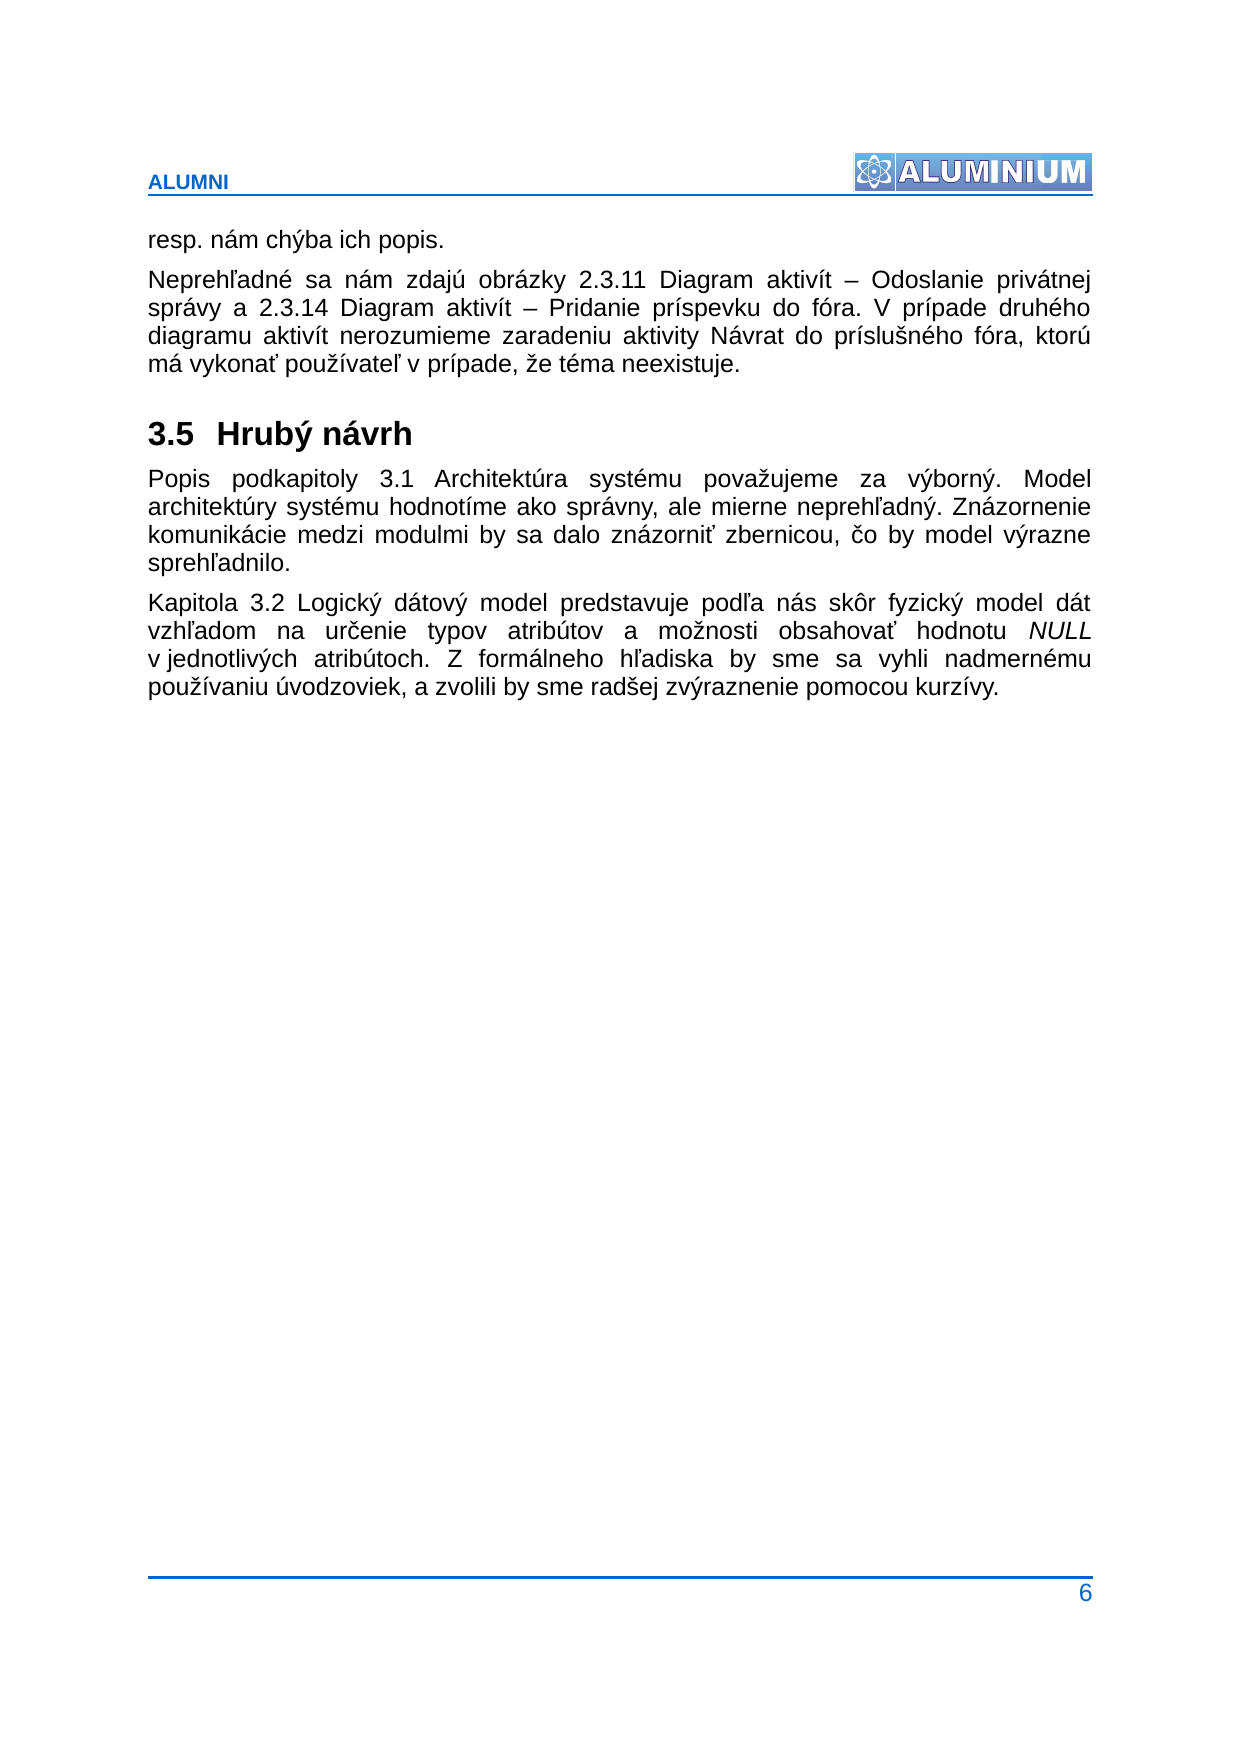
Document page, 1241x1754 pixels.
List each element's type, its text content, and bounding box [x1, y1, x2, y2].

text Popis podkapitoly 3.1 Architektúra systému považujeme za výborný. Model architektúry systému hodnotíme ako správny, ale mierne neprehľadný. Znázornenie komunikácie medzi modulmi by sa dalo znázorniť zbernicou, čo by model výrazne sprehľadnilo. [148, 465, 1093, 576]
text Neprehľadné sa nám zdajú obrázky 2.3.11 Diagram aktivít – Odoslanie privátnej správy a 2.3.14 Diagram aktivít – Pridanie príspevku do fóra. V prípade druhého diagramu aktivít nerozumieme zaradeniu aktivity Návrat do príslušného fóra, ktorú má vykonať používateľ v prípade, že téma neexistuje. [148, 266, 1093, 378]
subtitle Hrubý návrh [148, 415, 1093, 452]
text Kapitola 3.2 Logický dátový model predstavuje podľa nás skôr fyzický model dát vzhľadom na určenie typov atribútov a možnosti obsahovať hodnotu NULL v jednotlivých atribútoch. Z formálneho hľadiska by sme sa vyhli nadmernému používaniu úvodzoviek, a zvolili by sme radšej zvýraznenie pomocou kurzívy. [148, 589, 1093, 701]
text resp. nám chýba ich popis. [148, 226, 1093, 253]
